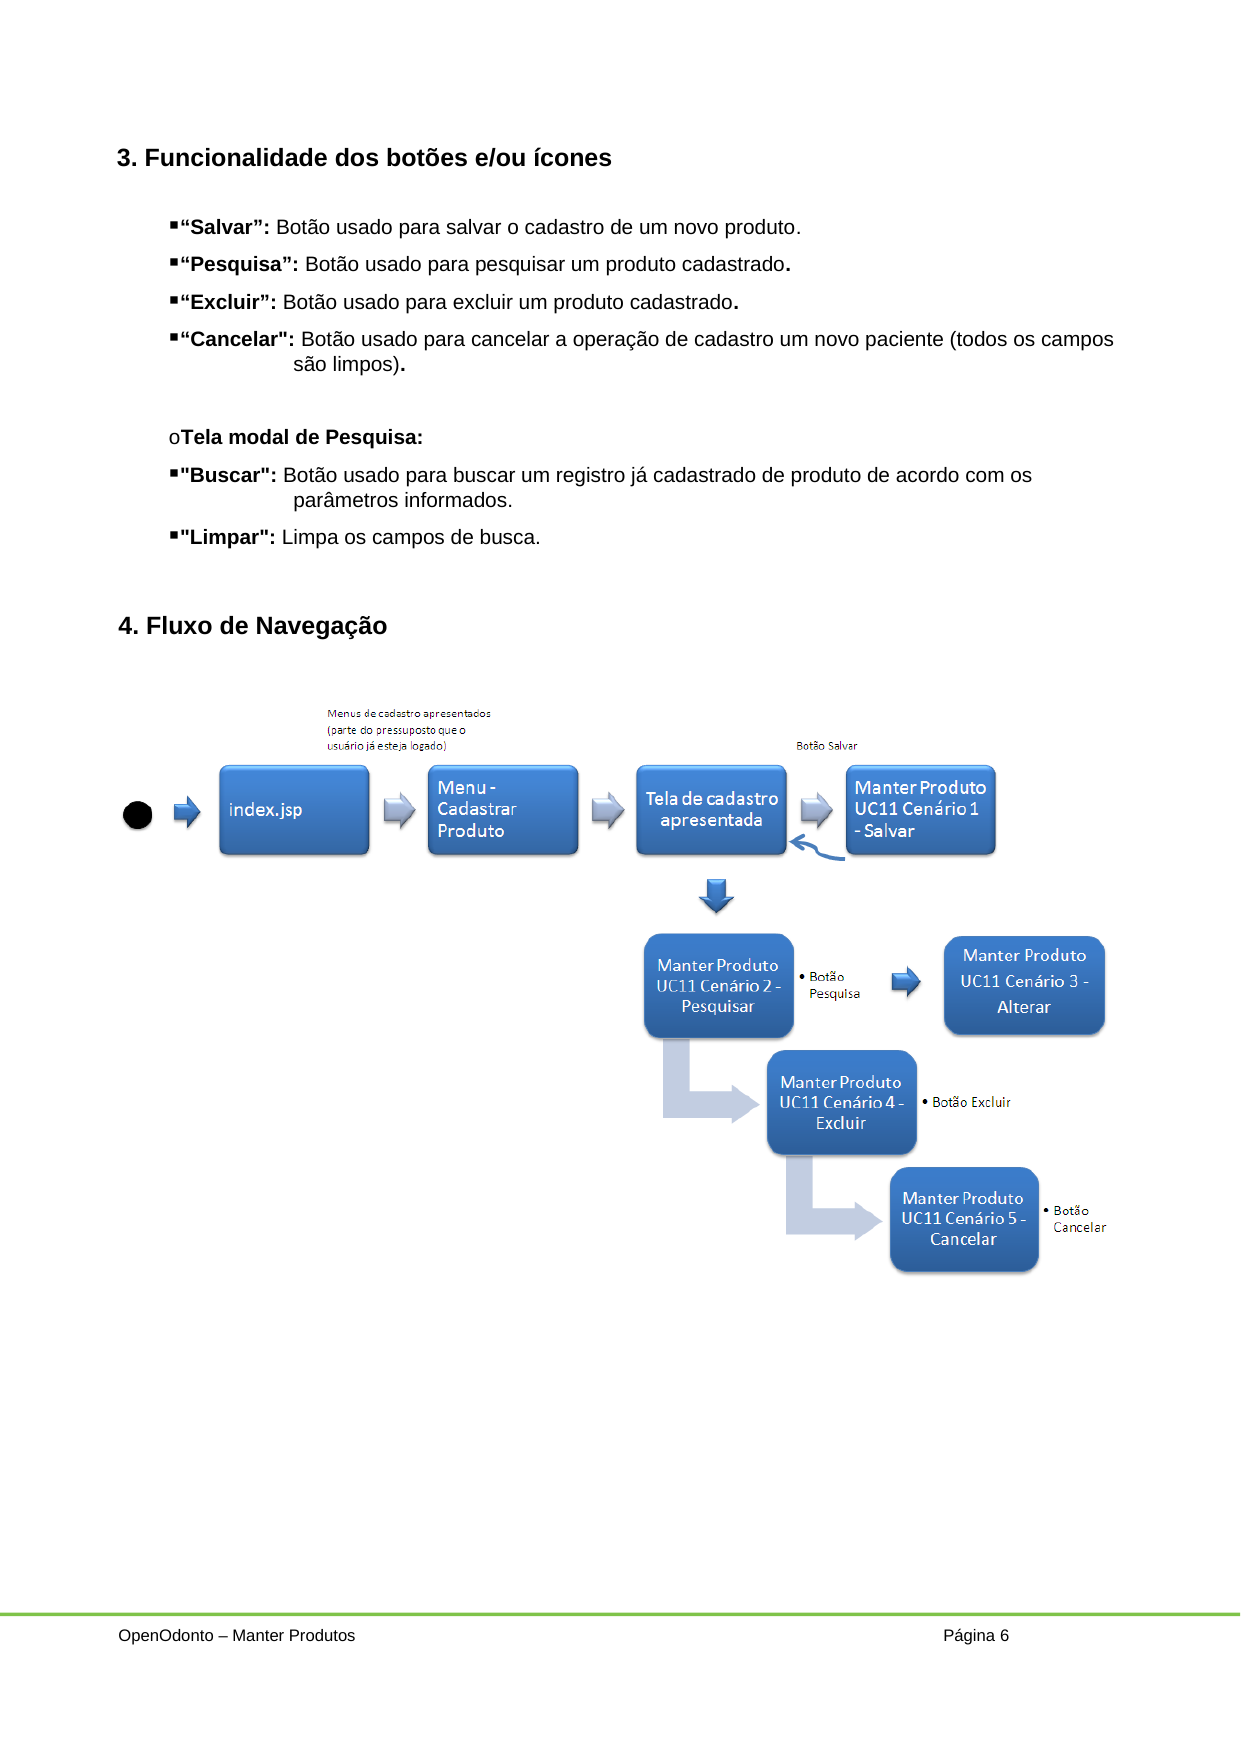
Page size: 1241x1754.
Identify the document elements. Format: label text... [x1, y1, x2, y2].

picture [118, 703, 1122, 1292]
list "Limpar": Limpa os campos de busca. [168, 525, 1122, 550]
list "Buscar": Botão usado para buscar um registro já cadastrado de produto de acordo com os parâmetros informados. [168, 463, 1122, 512]
list “Cancelar": Botão usado para cancelar a operação de cadastro um novo paciente (todos os campos são limpos). [168, 327, 1122, 376]
list Tela modal de Pesquisa: [168, 425, 1122, 451]
subtitle 3. Funcionalidade dos botões e/ou ícones [117, 143, 1122, 172]
list “Salvar”: Botão usado para salvar o cadastro de um novo produto. [168, 214, 1122, 239]
list “Excluir”: Botão usado para excluir um produto cadastrado. [168, 289, 1122, 314]
subtitle 4. Fluxo de Navegação [117, 611, 1122, 640]
list “Pesquisa”: Botão usado para pesquisar um produto cadastrado. [168, 252, 1122, 277]
